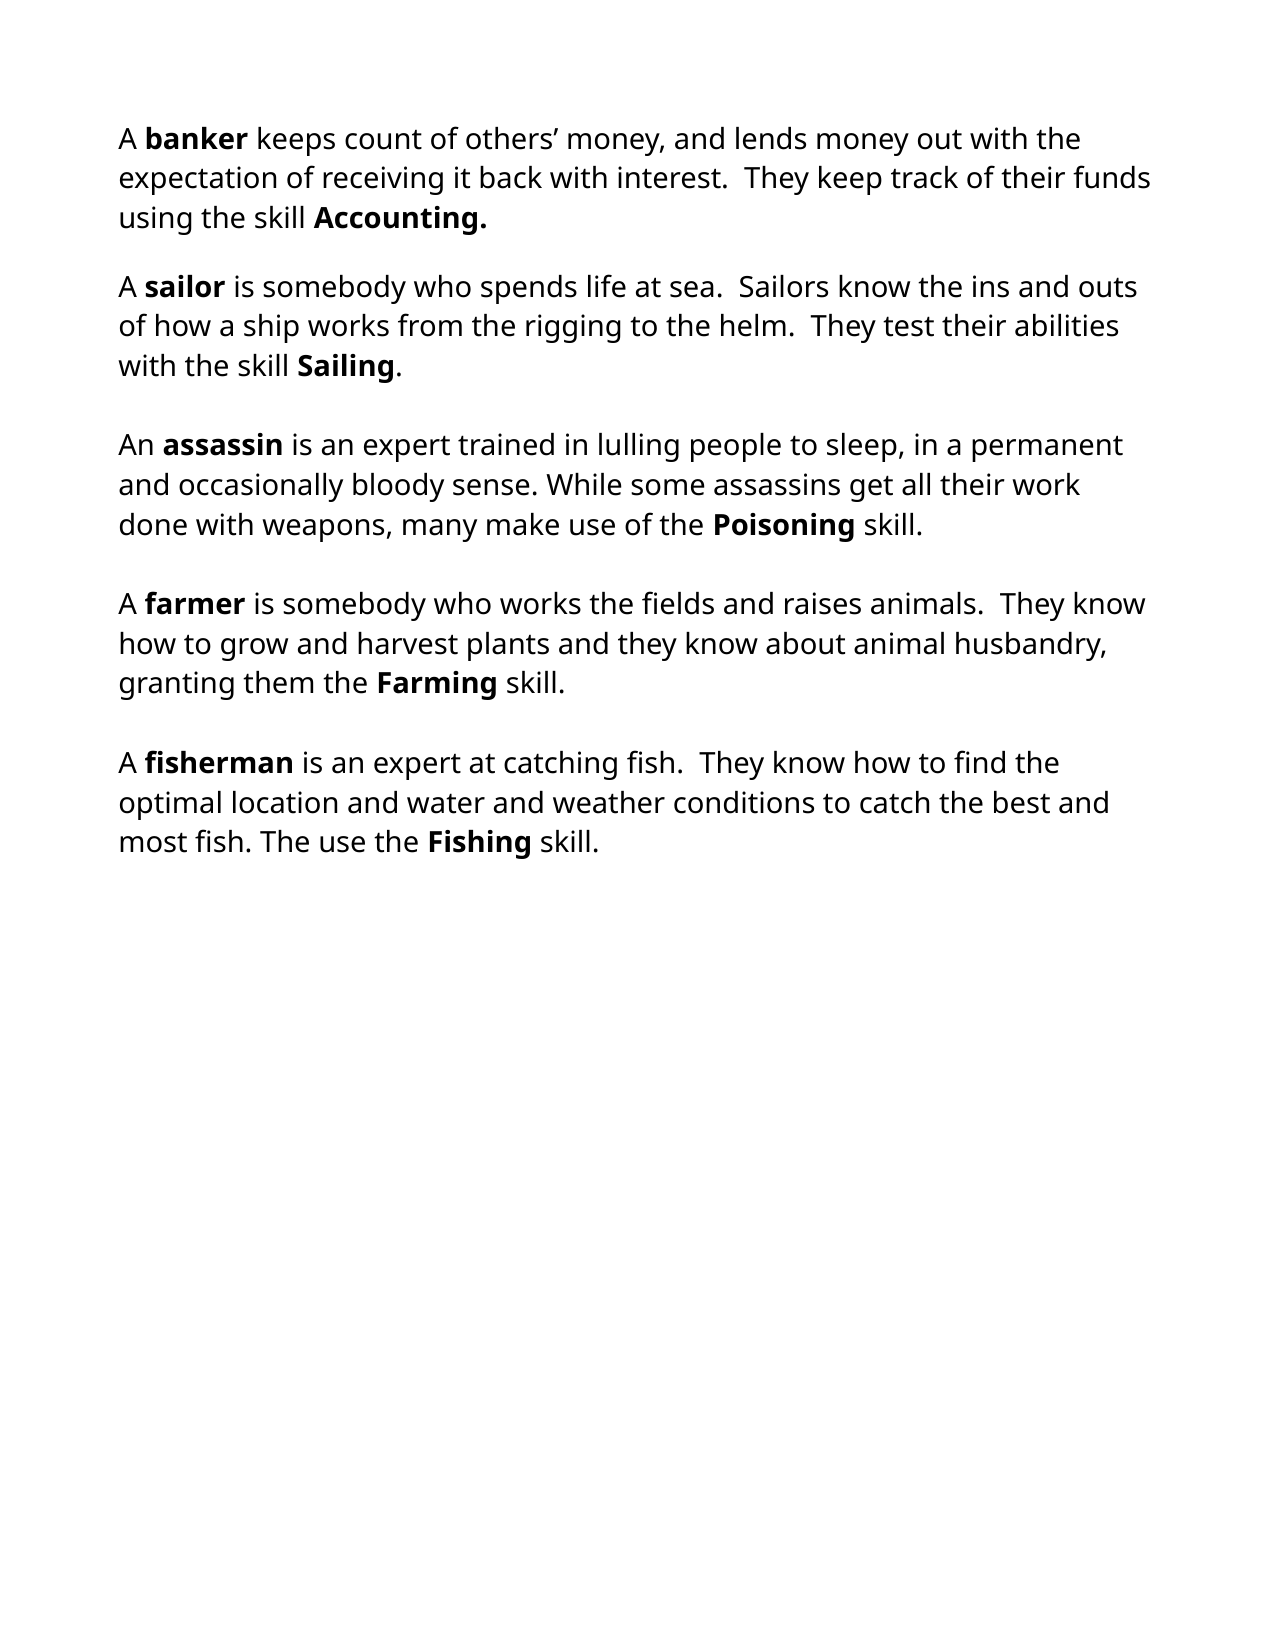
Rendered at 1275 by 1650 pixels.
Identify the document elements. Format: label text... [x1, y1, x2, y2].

text A sailor is somebody who spends life at sea. Sailors know the ins and outs of how a ship works from the rigging to the helm. They test their abilities with the skill Sailing. [118, 266, 1157, 385]
text An assassin is an expert trained in lulling people to sleep, in a permanent and occasionally bloody sense. While some assassins get all their work done with weapons, many make use of the Poisoning skill. [118, 425, 1157, 544]
text A fisherman is an expert at catching fish. They know how to find the optimal location and water and weather conditions to catch the best and most fish. The use the Fishing skill. [118, 742, 1157, 861]
text A farmer is somebody who works the fields and raises animals. They know how to grow and harvest plants and they know about animal husbandry, granting them the Farming skill. [118, 583, 1157, 702]
text A banker keeps count of others’ money, and lends money out with the expectation of receiving it back with interest. They keep track of their funds using the skill Accounting. [118, 118, 1157, 237]
